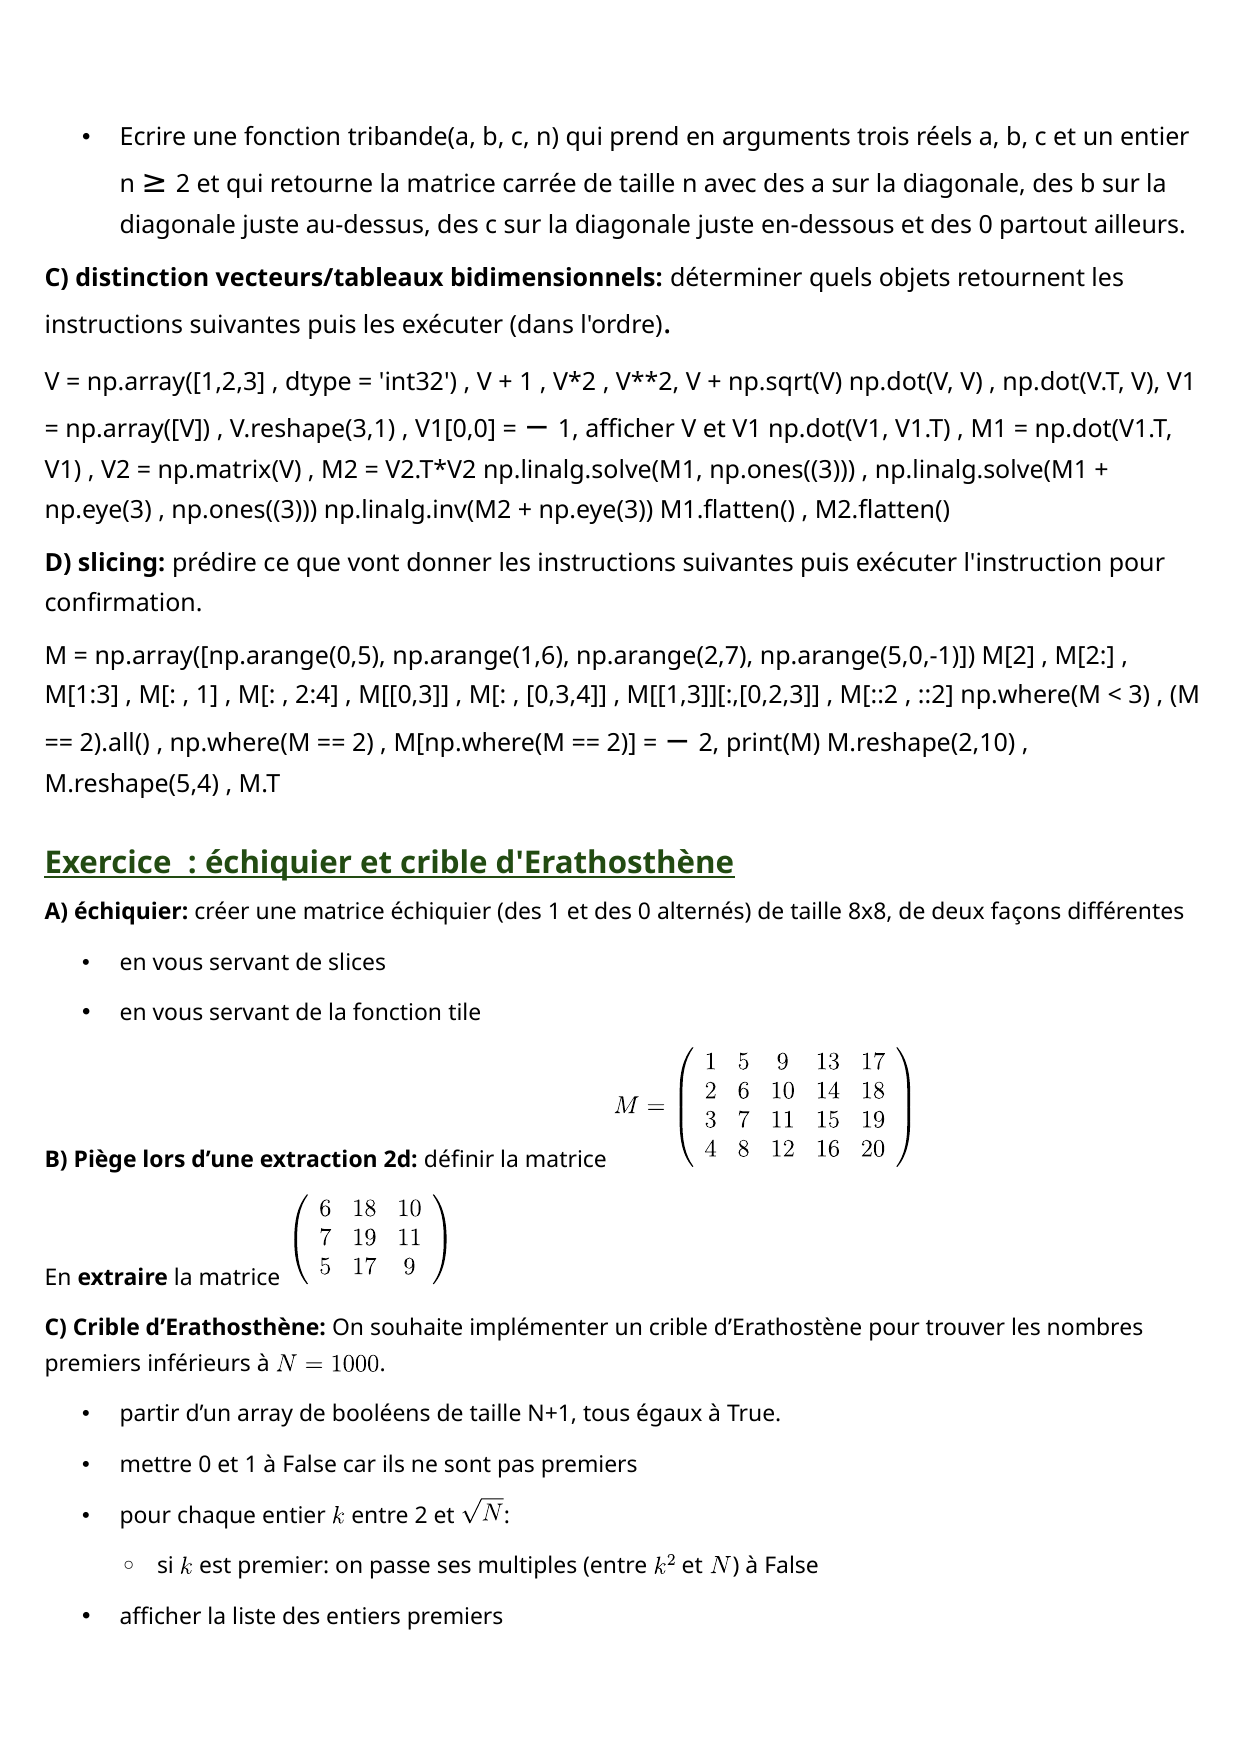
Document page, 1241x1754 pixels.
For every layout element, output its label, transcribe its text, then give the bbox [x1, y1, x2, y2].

text C) Crible d’Erathosthène: On souhaite implémenter un crible d’Erathostène pour trouver les nombres premiers inférieurs à . [44, 1311, 1202, 1378]
text C) distinction vecteurs/tableaux bidimensionnels: déterminer quels objets retournent les instructions suivantes puis les exécuter (dans l'ordre). [44, 260, 1202, 343]
subtitle Exercice : échiquier et crible d'Erathosthène [44, 840, 1202, 882]
list afficher la liste des entiers premiers [82, 1600, 1202, 1631]
list Ecrire une fonction tribande(a, b, c, n) qui prend en arguments trois réels a, b, c et un entier n ≥ 2 et qui retourne la matrice carrée de taille n avec des a sur la diagonale, des b sur la diagonale juste au-dessus, des c sur la diagonale juste en-dessous et des 0 partout ailleurs. [82, 118, 1202, 240]
list mettre 0 et 1 à False car ils ne sont pas premiers [82, 1448, 1202, 1479]
text En extraire la matrice [44, 1194, 1202, 1292]
text A) échiquier: créer une matrice échiquier (des 1 et des 0 alternés) de taille 8x8, de deux façons différentes [44, 895, 1202, 926]
text B) Piège lors d’une extraction 2d: définir la matrice [44, 1046, 1202, 1174]
text M = np.array([np.arange(0,5), np.arange(1,6), np.arange(2,7), np.arange(5,0,-1)]) M[2] , M[2:] , M[1:3] , M[: , 1] , M[: , 2:4] , M[[0,3]] , M[: , [0,3,4]] , M[[1,3]][:,[0,2,3]] , M[::2 , ::2] np.where(M < 3) , (M == 2).all() , np.where(M == 2) , M[np.where(M == 2)] = − 2, print(M) M.reshape(2,10) , M.reshape(5,4) , M.T [44, 638, 1202, 799]
list partir d’un array de booléens de taille N+1, tous égaux à True. [82, 1397, 1202, 1429]
list pour chaque entier entre 2 et : [82, 1498, 1202, 1530]
text D) slicing: prédire ce que vont donner les instructions suivantes puis exécuter l'instruction pour confirmation. [44, 545, 1202, 618]
list en vous servant de slices [82, 945, 1202, 977]
list si est premier: on passe ses multiples (entre et ) à False [119, 1549, 1202, 1581]
list en vous servant de la fonction tile [82, 996, 1202, 1027]
text V = np.array([1,2,3] , dtype = 'int32') , V + 1 , V*2 , V**2, V + np.sqrt(V) np.dot(V, V) , np.dot(V.T, V), V1 = np.array([V]) , V.reshape(3,1) , V1[0,0] = − 1, afficher V et V1 np.dot(V1, V1.T) , M1 = np.dot(V1.T, V1) , V2 = np.matrix(V) , M2 = V2.T*V2 np.linalg.solve(M1, np.ones((3))) , np.linalg.solve(M1 + np.eye(3) , np.ones((3))) np.linalg.inv(M2 + np.eye(3)) M1.flatten() , M2.flatten() [44, 364, 1202, 525]
